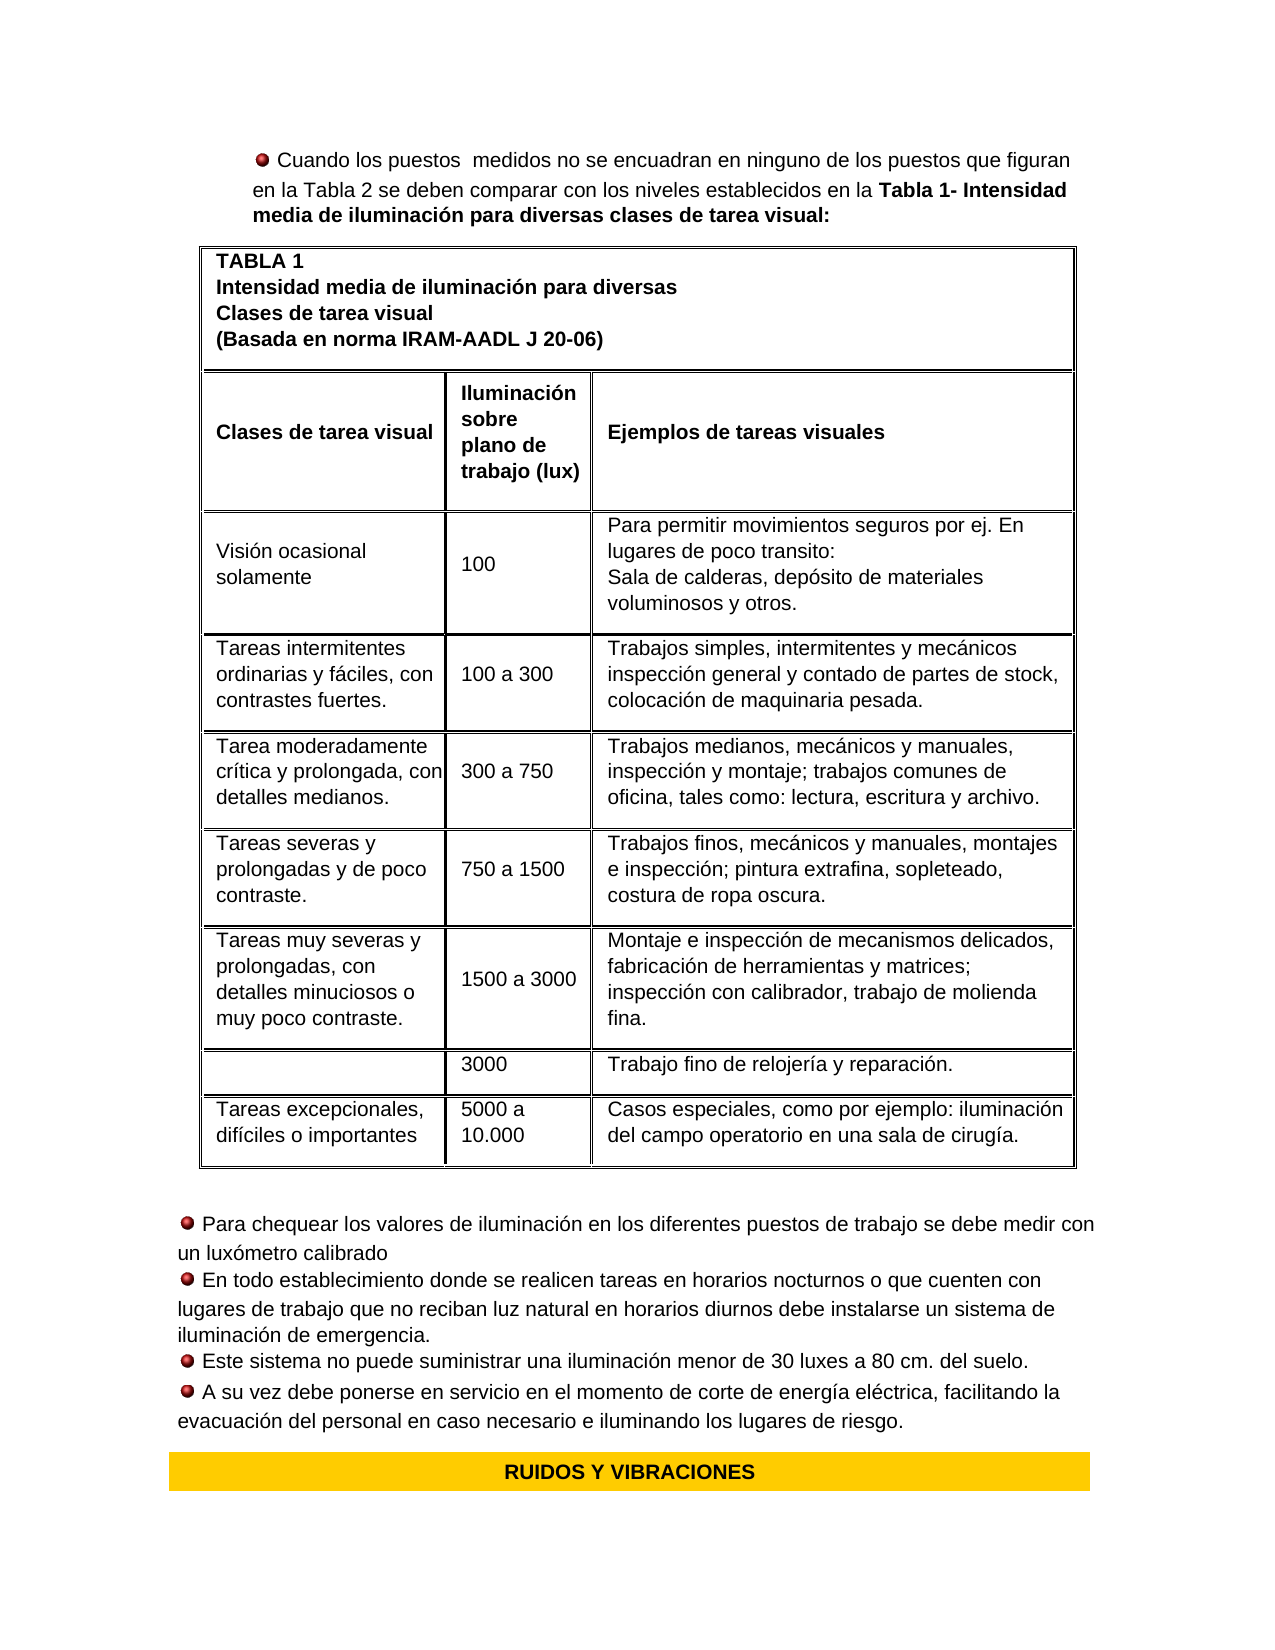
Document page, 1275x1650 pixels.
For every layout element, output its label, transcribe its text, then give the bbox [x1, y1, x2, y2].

table_cell 100 [447, 513, 590, 633]
table_cell Trabajos simples, intermitentes y mecánicos inspección general y contado de partes de stock, colocación de maquinaria pesada. [593, 633, 1075, 730]
table_cell [202, 1048, 444, 1094]
table_cell Montaje e inspección de mecanismos delicados, fabricación de herramientas y matrices; inspección con calibrador, trabajo de molienda fina. [593, 925, 1074, 1048]
table_cell 300 a 750 [447, 734, 590, 828]
table_cell Tareas excepcionales, difíciles o importantes [202, 1094, 445, 1166]
table_cell 100 a 300 [447, 636, 590, 730]
text Para chequear los valores de iluminación en los diferentes puestos de trabajo se debe medir con un luxómetro calibrado En todo establecimiento donde se realicen tareas en horarios nocturnos o que cuenten con lugares de trabajo que no reciban luz natural en horarios diurnos debe instalarse un sistema de iluminación de emergencia. Este sistema no puede suministrar una iluminación menor de 30 luxes a 80 cm. del suelo. A su vez debe ponerse en servicio en el momento de corte de energía eléctrica, facilitando la evacuación del personal en caso necesario e iluminando los lugares de riesgo. [177, 1211, 1098, 1433]
table_cell Tareas severas y prolongadas y de poco contraste. [200, 828, 445, 925]
table_cell Iluminación sobre plano de trabajo (lux) [447, 373, 590, 510]
table_cell 750 a 1500 [447, 831, 590, 925]
table_header TABLA 1 Intensidad media de iluminación para diversas Clases de tarea visual (Basada en norma IRAM-AADL J 20-06) [202, 249, 1073, 369]
table_cell Clases de tarea visual [202, 369, 444, 510]
list Cuando los puestos medidos no se encuadran en ninguno de los puestos que figuran en la Tabla 2 se deben comparar con los niveles establecidos en la Tabla 1- Intensidad media de iluminación para diversas clases de tarea visual: [215, 148, 1098, 227]
table_cell Visión ocasional solamente [200, 510, 445, 633]
table_cell Tareas muy severas y prolongadas, con detalles minuciosos o muy poco contraste. [202, 925, 444, 1048]
table_cell 1500 a 3000 [447, 929, 590, 1048]
picture [177, 1216, 196, 1231]
table_cell Para permitir movimientos seguros por ej. En lugares de poco transito: Sala de calderas, depósito de materiales voluminosos y otros. [592, 510, 1075, 633]
table_cell Trabajos finos, mecánicos y manuales, montajes e inspección; pintura extrafina, sopleteado, costura de ropa oscura. [592, 828, 1075, 925]
table_cell Casos especiales, como por ejemplo: iluminación del campo operatorio en una sala de cirugía. [592, 1094, 1074, 1166]
table_cell Trabajo fino de relojería y reparación. [593, 1048, 1074, 1094]
table_cell Trabajos medianos, mecánicos y manuales, inspección y montaje; trabajos comunes de oficina, tales como: lectura, escritura y archivo. [593, 730, 1074, 828]
table_cell 5000 a 10.000 [445, 1098, 592, 1166]
picture [177, 1354, 196, 1369]
table_header RUIDOS Y VIBRACIONES [169, 1452, 1090, 1491]
picture [177, 1385, 196, 1399]
table_cell 3000 [447, 1052, 590, 1094]
picture [177, 1272, 196, 1287]
table_cell Tareas intermitentes ordinarias y fáciles, con contrastes fuertes. [200, 633, 444, 730]
picture [252, 153, 271, 168]
table_cell Ejemplos de tareas visuales [593, 369, 1074, 510]
table_cell Tarea moderadamente crítica y prolongada, con detalles medianos. [202, 730, 444, 828]
